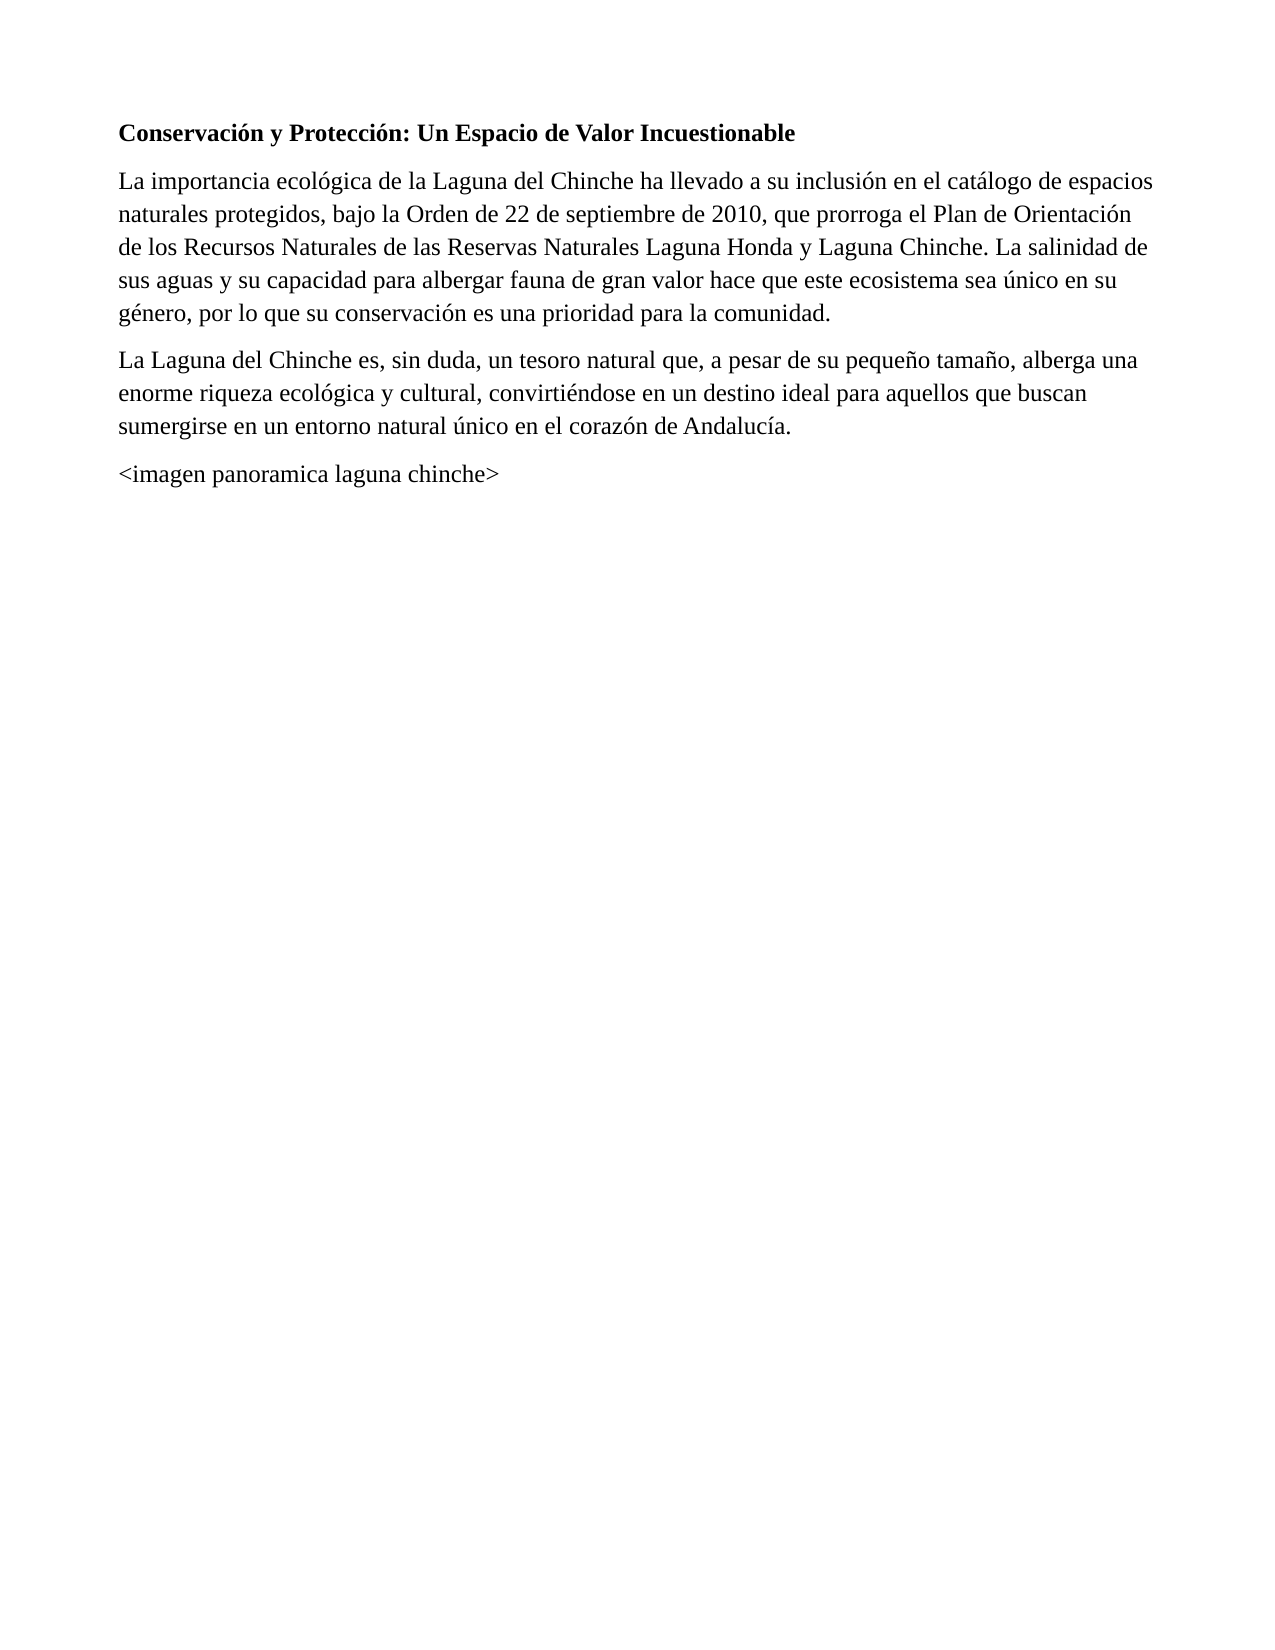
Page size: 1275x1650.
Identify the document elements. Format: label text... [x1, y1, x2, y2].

text La importancia ecológica de la Laguna del Chinche ha llevado a su inclusión en el catálogo de espacios naturales protegidos, bajo la Orden de 22 de septiembre de 2010, que prorroga el Plan de Orientación de los Recursos Naturales de las Reservas Naturales Laguna Honda y Laguna Chinche. La salinidad de sus aguas y su capacidad para albergar fauna de gran valor hace que este ecosistema sea único en su género, por lo que su conservación es una prioridad para la comunidad. [118, 166, 1157, 327]
text Conservación y Protección: Un Espacio de Valor Incuestionable [118, 118, 1157, 147]
text La Laguna del Chinche es, sin duda, un tesoro natural que, a pesar de su pequeño tamaño, alberga una enorme riqueza ecológica y cultural, convirtiéndose en un destino ideal para aquellos que buscan sumergirse en un entorno natural único en el corazón de Andalucía. [118, 345, 1157, 440]
text <imagen panoramica laguna chinche> [118, 459, 1157, 488]
